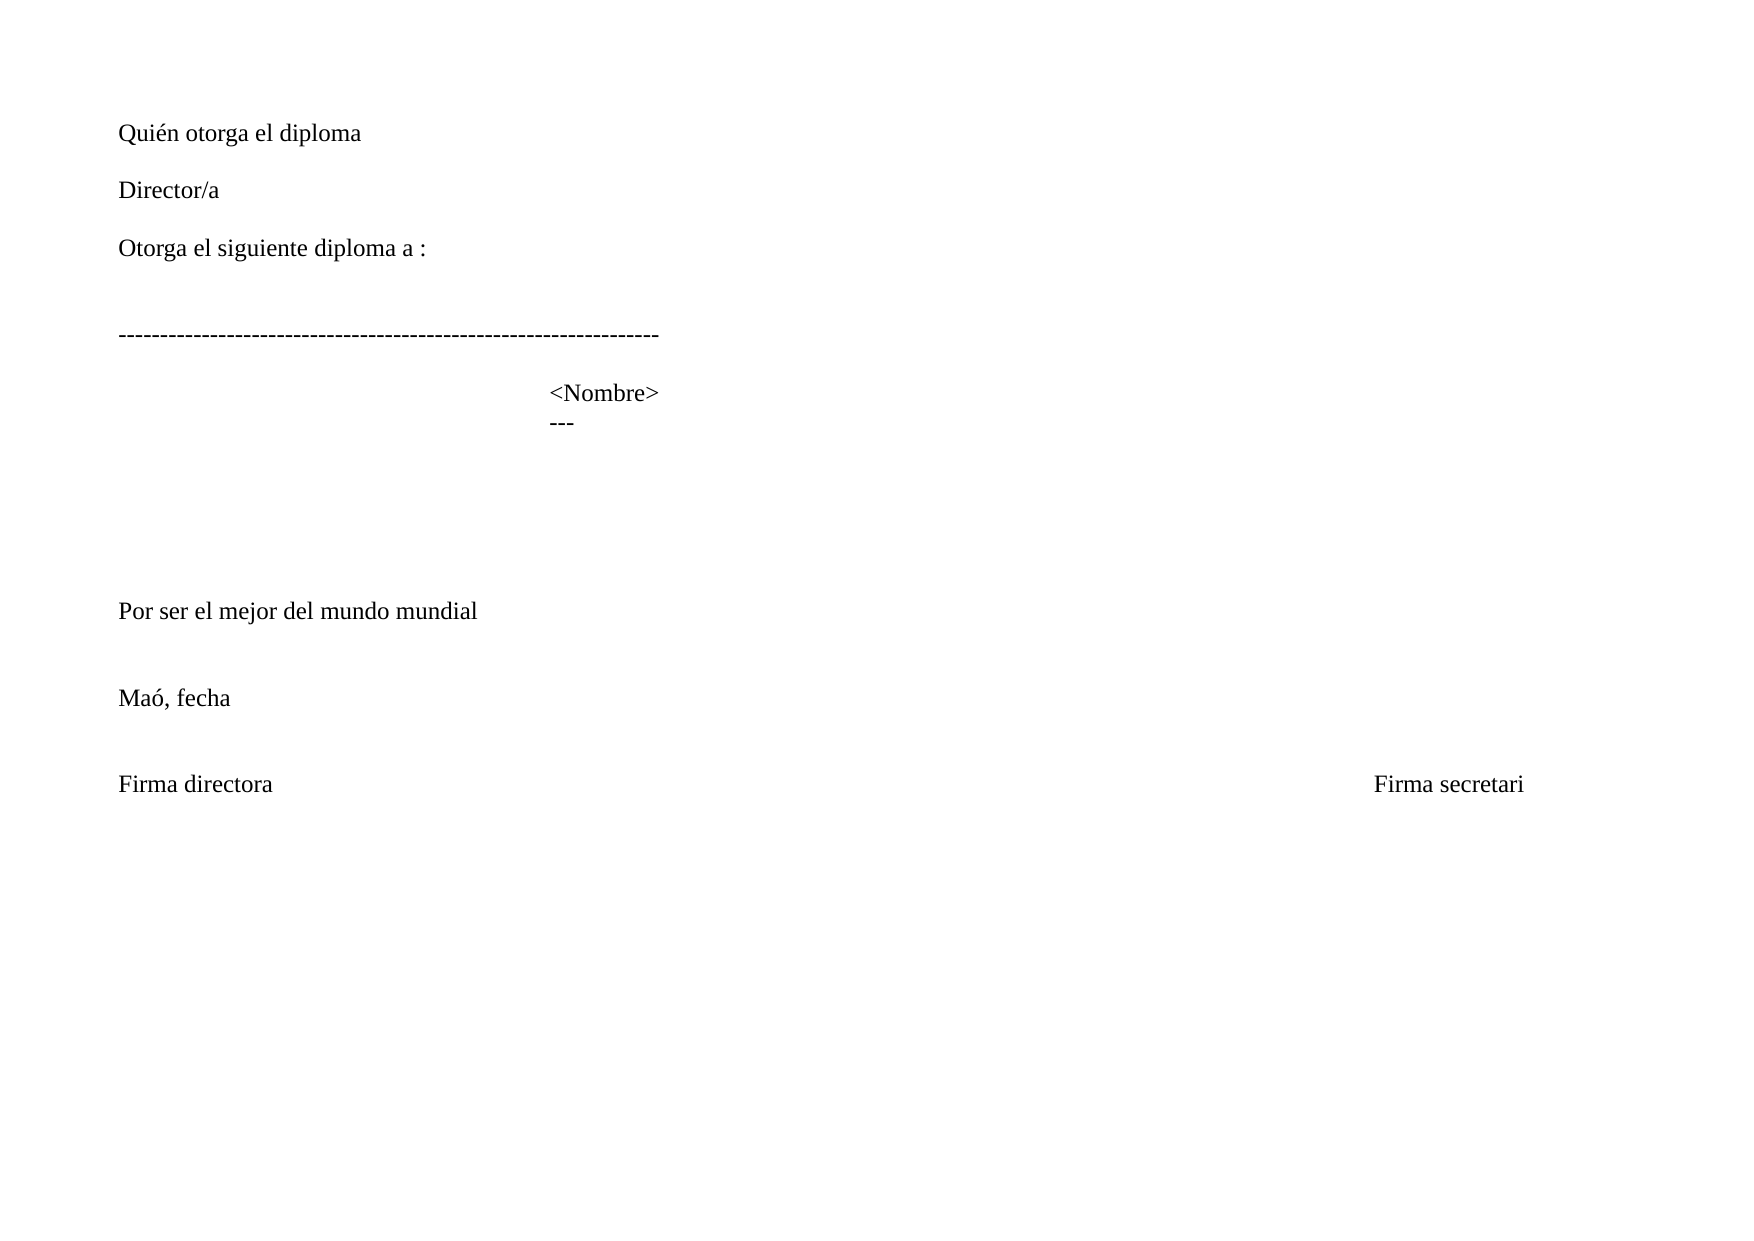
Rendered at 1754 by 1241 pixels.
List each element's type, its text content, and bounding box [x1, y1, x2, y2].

text Firma directora Firma secretari [118, 769, 1636, 798]
text --- [549, 407, 992, 435]
text ----------------------------------------------------------------- [118, 319, 1636, 348]
text Maó, fecha [118, 683, 1636, 711]
text Otorga el siguiente diploma a : [118, 233, 1636, 262]
text Director/a [118, 176, 1636, 204]
text Por ser el mejor del mundo mundial [118, 348, 1636, 625]
text Quién otorga el diploma [118, 118, 1636, 147]
text <Nombre> [549, 378, 992, 407]
